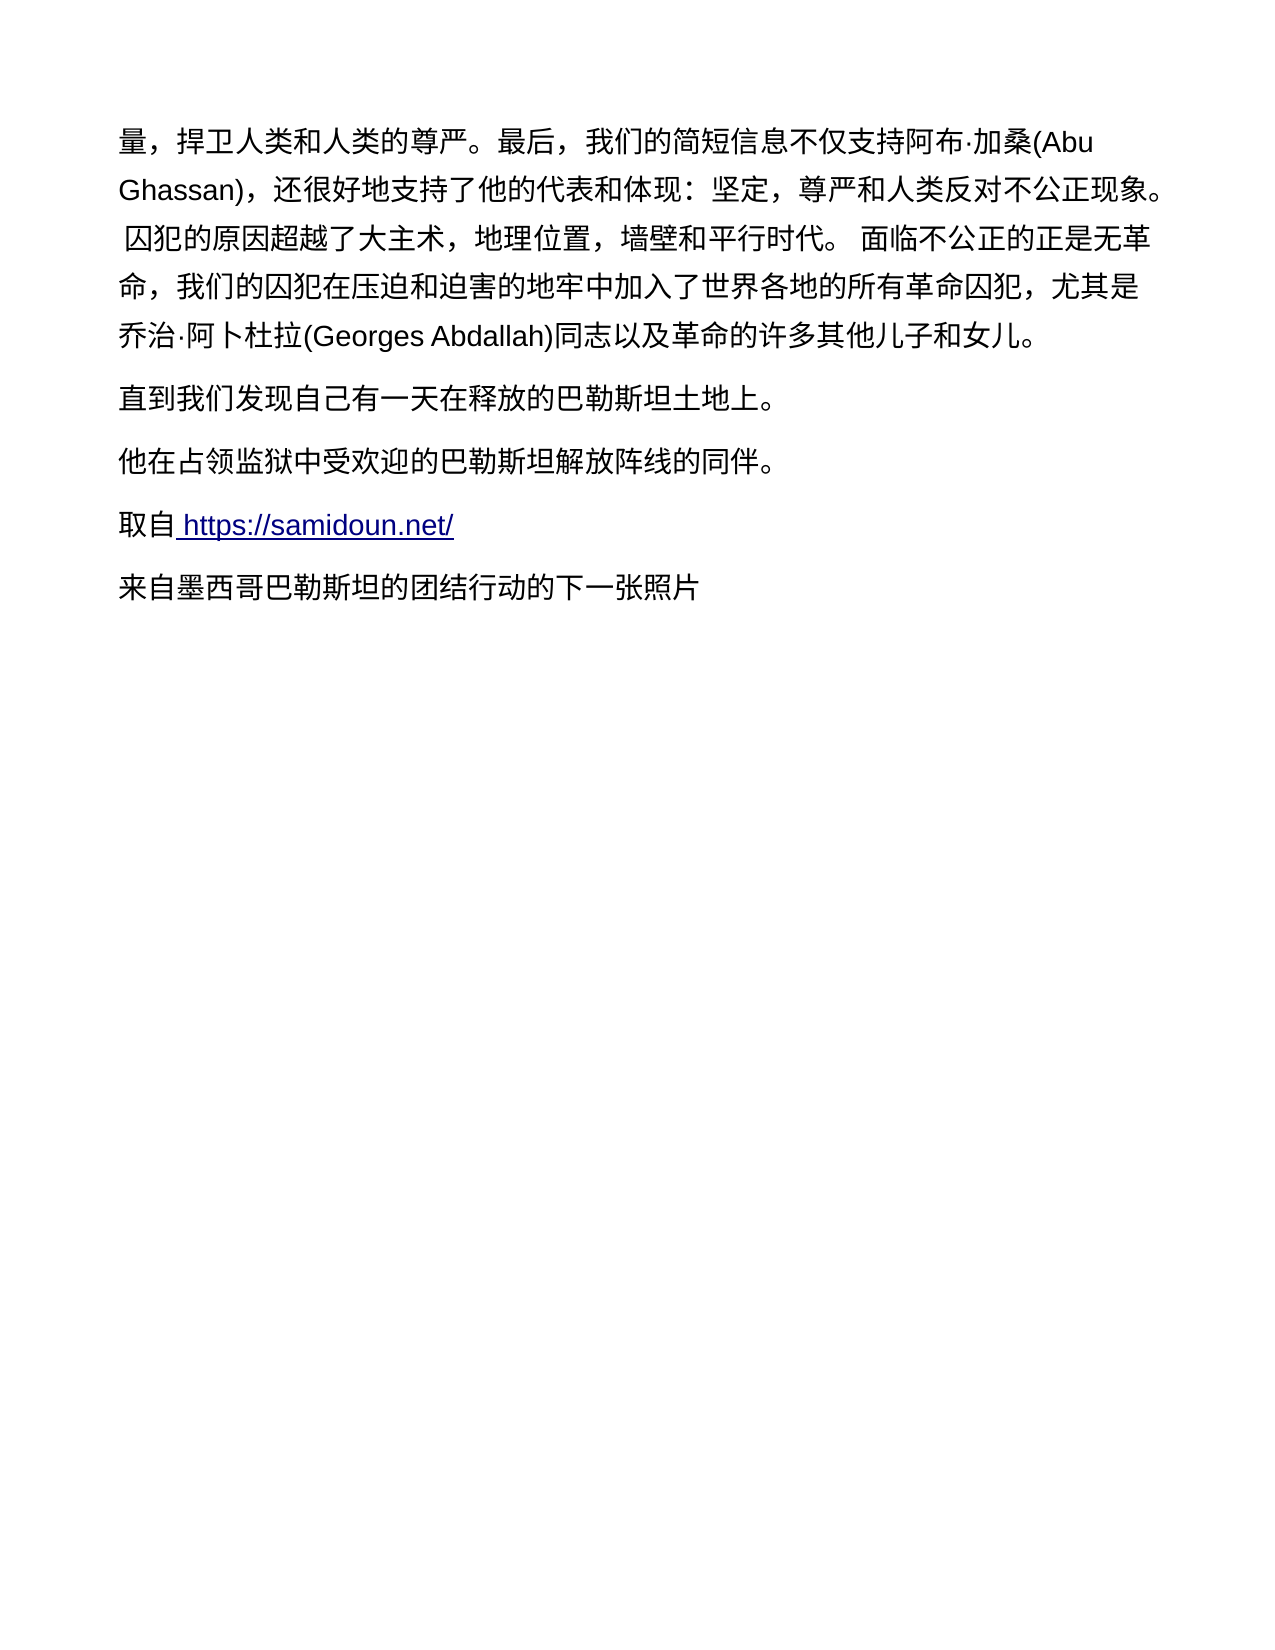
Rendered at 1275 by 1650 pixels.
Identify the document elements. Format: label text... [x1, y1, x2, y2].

text 来自墨西哥巴勒斯坦的团结行动的下一张照片 [118, 565, 1157, 607]
text 直到我们发现自己有一天在释放的巴勒斯坦土地上。 [118, 375, 1157, 418]
text 他在占领监狱中受欢迎的巴勒斯坦解放阵线的同伴。 [118, 438, 1157, 481]
text 取自 https://samidoun.net/ [118, 502, 1157, 544]
text 被监禁的领导人阿布·加桑(Abu Ghassan)的声音是革命性的哭声，显示了敌人的地牢的深处，阿尔蒙多(Almundo面对不公正，压迫，暴政，统一和殖民主义的力量，捍卫人类和人类的尊严。最后，我们的简短信息不仅支持阿布·加桑(Abu Ghassan)，还很好地支持了他的代表和体现：坚定，尊严和人类反对不公正现象。 囚犯的原因超越了大主术，地理位置，墙壁和平行时代。 面临不公正的正是无革命，我们的囚犯在压迫和迫害的地牢中加入了世界各地的所有革命囚犯，尤其是乔治·阿卜杜拉(Georges Abdallah)同志以及革命的许多其他儿子和女儿。 [118, 118, 1157, 354]
